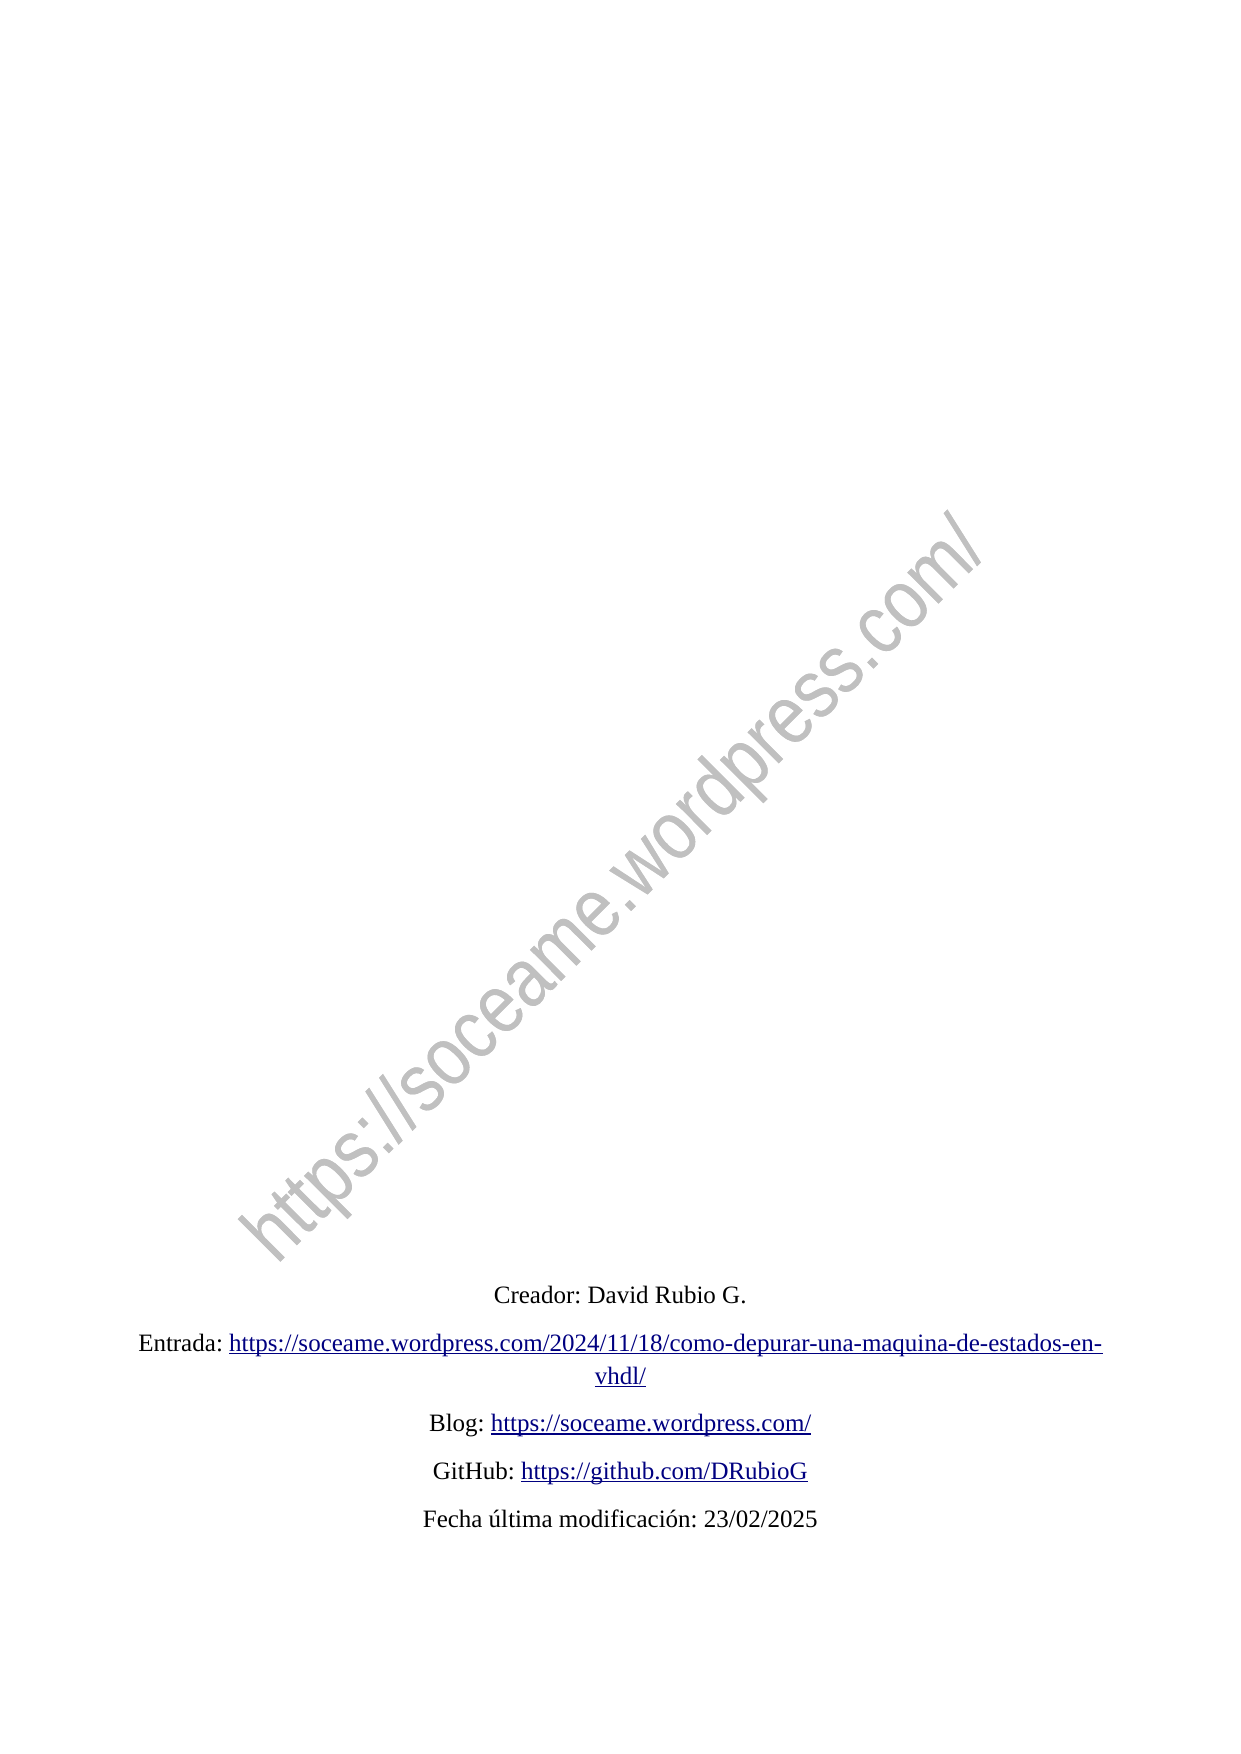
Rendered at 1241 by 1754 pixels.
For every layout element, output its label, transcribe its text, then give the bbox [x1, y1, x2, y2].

text Creador: David Rubio G. [118, 1280, 1122, 1309]
text Blog: https://soceame.wordpress.com/ [118, 1408, 1122, 1437]
text GitHub: https://github.com/DRubioG [118, 1456, 1122, 1485]
text Entrada: https://soceame.wordpress.com/2024/11/18/como-depurar-una-maquina-de-estados-en-vhdl/ [118, 1328, 1122, 1389]
text Fecha última modificación: 23/02/2025 [118, 1504, 1122, 1532]
